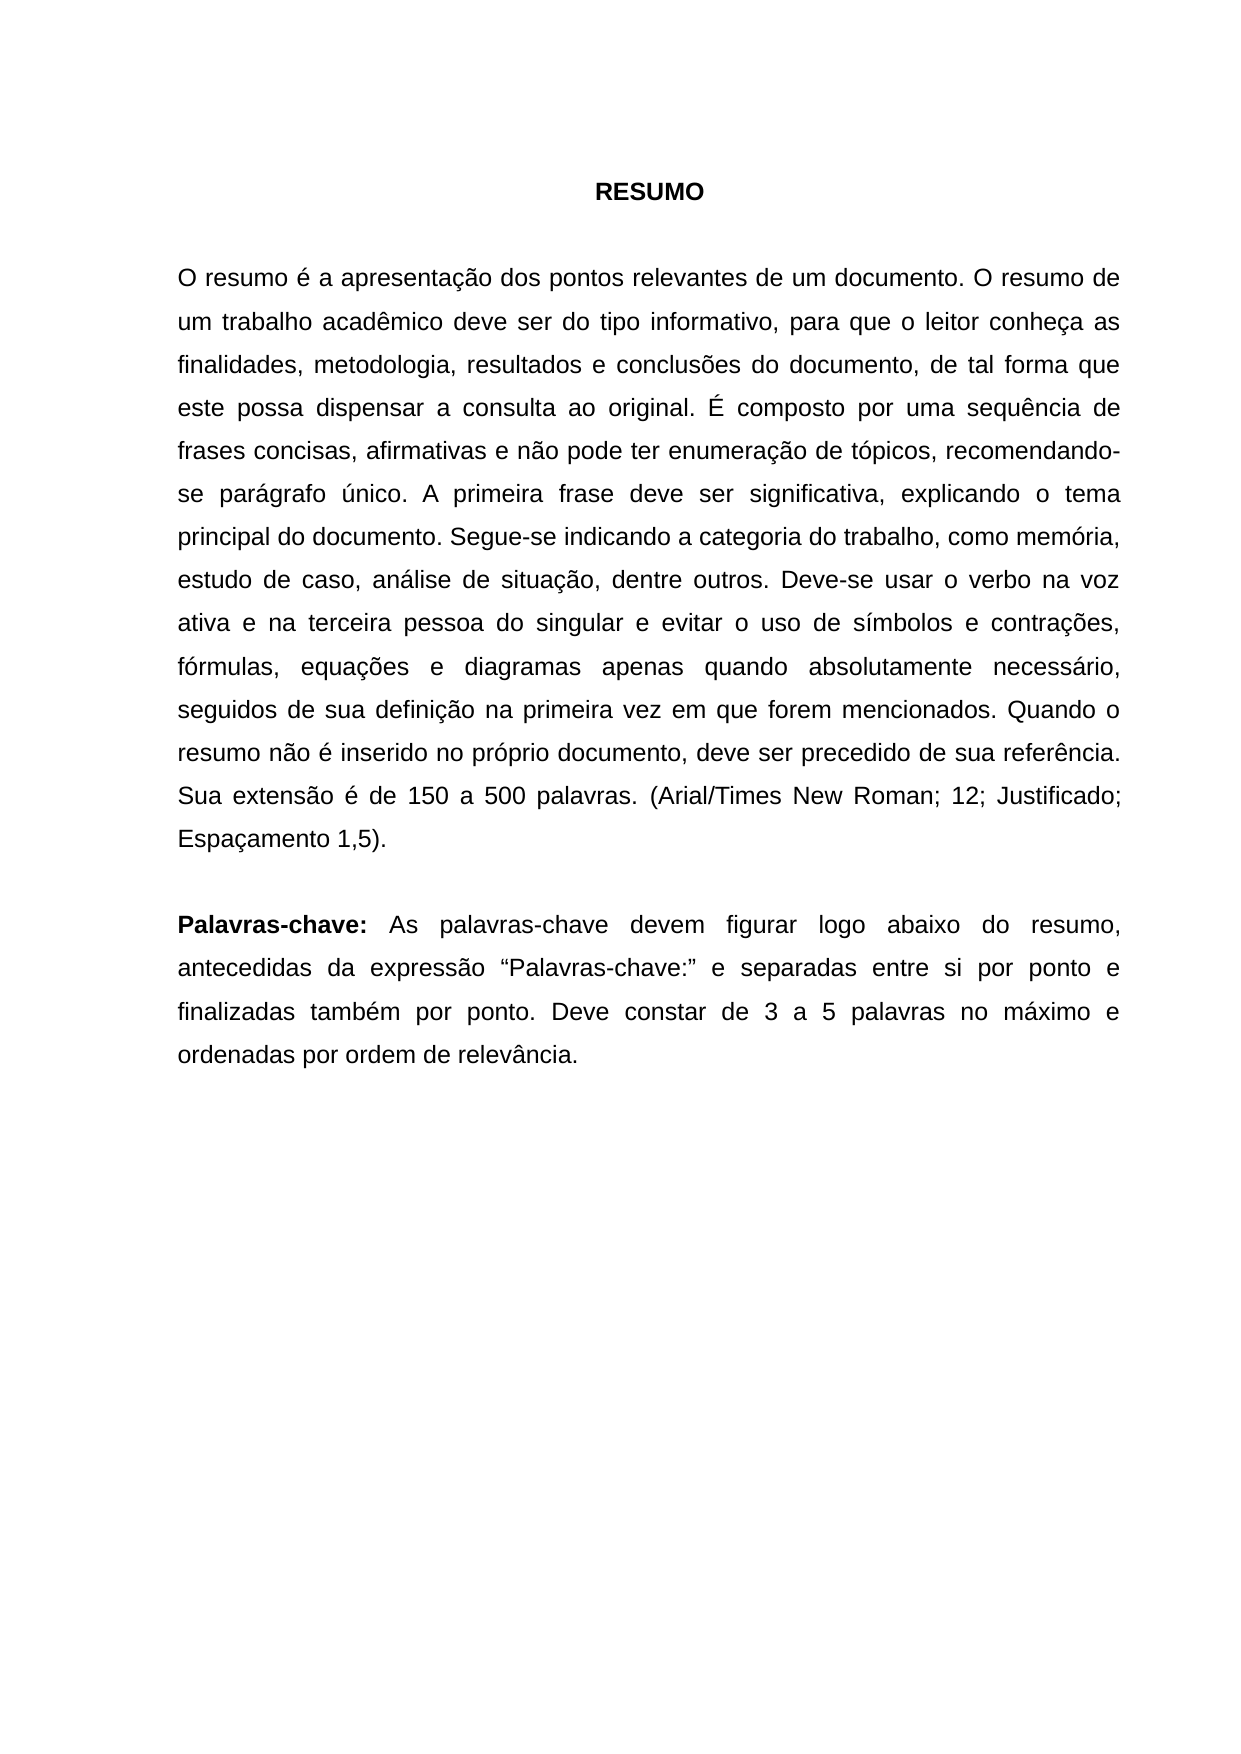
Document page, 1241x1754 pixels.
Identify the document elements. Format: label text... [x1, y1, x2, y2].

text O resumo é a apresentação dos pontos relevantes de um documento. O resumo de um trabalho acadêmico deve ser do tipo informativo, para que o leitor conheça as finalidades, metodologia, resultados e conclusões do documento, de tal forma que este possa dispensar a consulta ao original. É composto por uma sequência de frases concisas, afirmativas e não pode ter enumeração de tópicos, recomendando-se parágrafo único. A primeira frase deve ser significativa, explicando o tema principal do documento. Segue-se indicando a categoria do trabalho, como memória, estudo de caso, análise de situação, dentre outros. Deve-se usar o verbo na voz ativa e na terceira pessoa do singular e evitar o uso de símbolos e contrações, fórmulas, equações e diagramas apenas quando absolutamente necessário, seguidos de sua definição na primeira vez em que forem mencionados. Quando o resumo não é inserido no próprio documento, deve ser precedido de sua referência. Sua extensão é de 150 a 500 palavras. (Arial/Times New Roman; 12; Justificado; Espaçamento 1,5). [177, 263, 1122, 853]
text RESUMO [177, 177, 1122, 206]
text Palavras-chave: As palavras-chave devem figurar logo abaixo do resumo, antecedidas da expressão “Palavras-chave:” e separadas entre si por ponto e finalizadas também por ponto. Deve constar de 3 a 5 palavras no máximo e ordenadas por ordem de relevância. [177, 910, 1122, 1068]
